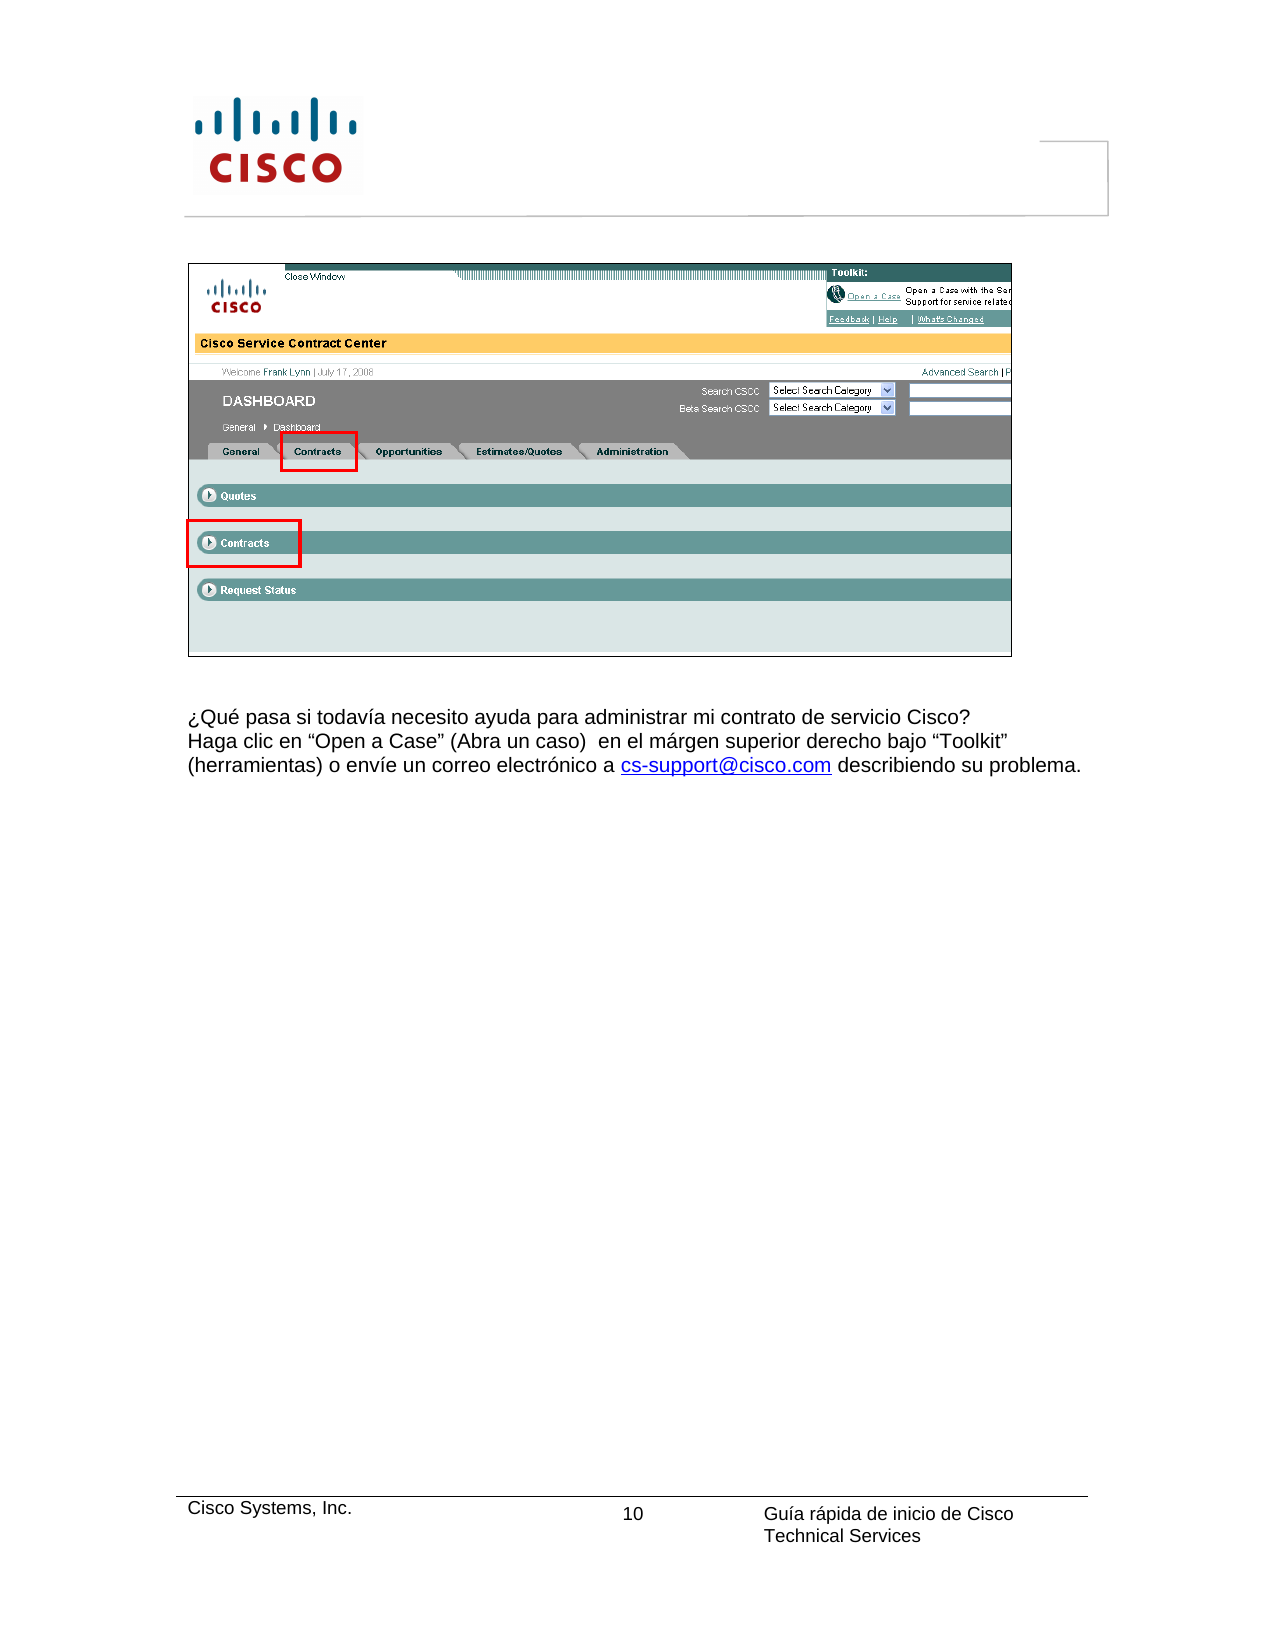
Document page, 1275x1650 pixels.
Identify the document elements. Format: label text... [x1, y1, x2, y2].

text Haga clic en “Open a Case” (Abra un caso) en el márgen superior derecho bajo “Toolkit” (herramientas) o envíe un correo electrónico a cs-support@cisco.com describiendo su problema. [187, 729, 1087, 777]
picture [192, 96, 364, 195]
picture [189, 264, 1011, 656]
text ¿Qué pasa si todavía necesito ayuda para administrar mi contrato de servicio Cisco? [187, 705, 1087, 729]
picture [189, 522, 298, 565]
